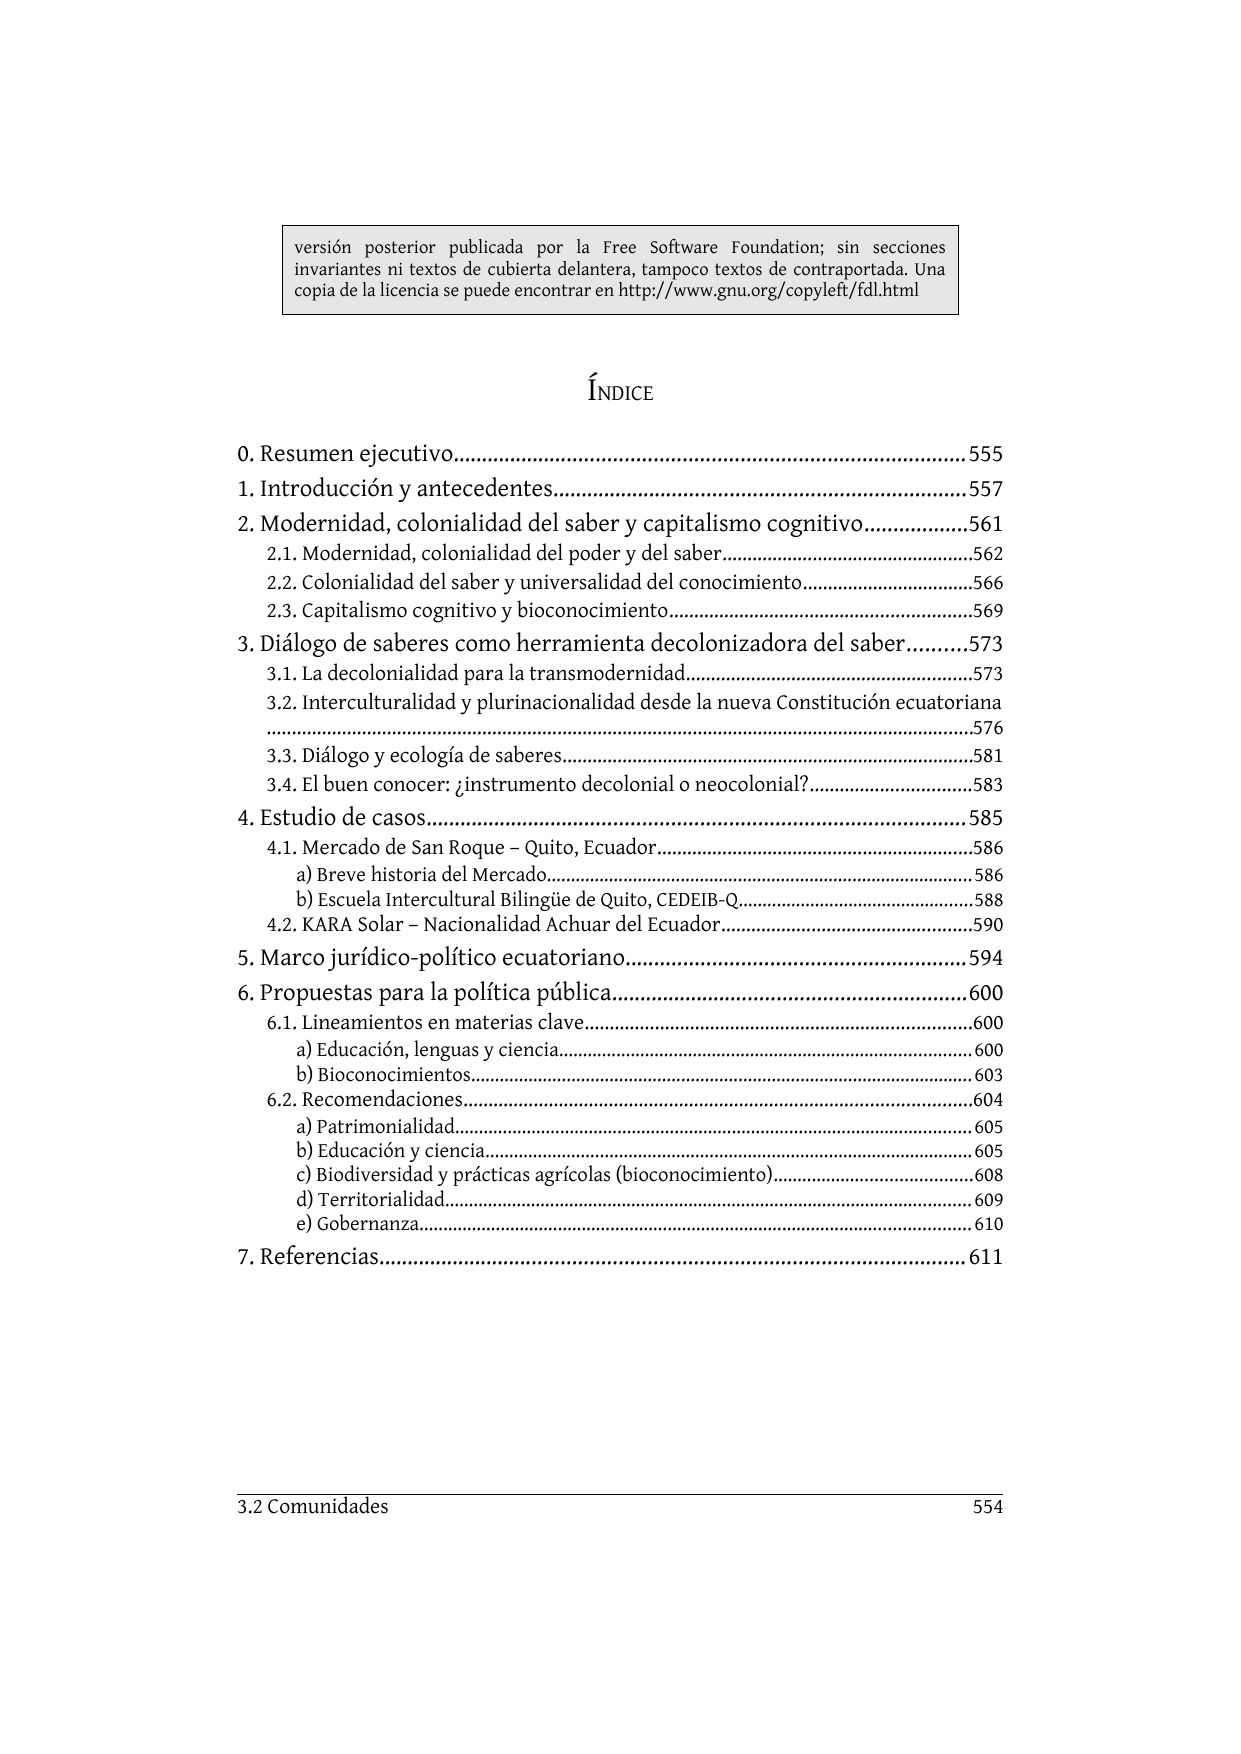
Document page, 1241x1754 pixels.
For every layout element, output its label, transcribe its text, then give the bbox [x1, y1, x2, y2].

text 6. Propuestas para la política pública 600 [237, 978, 1003, 1007]
text 6.1. Lineamientos en materias clave 600 [266, 1010, 1003, 1036]
text 2. Modernidad, colonialidad del saber y capitalismo cognitivo 561 [237, 510, 1003, 539]
text 4.1. Mercado de San Roque – Quito, Ecuador 586 [266, 835, 1003, 861]
text 7. Referencias 611 [237, 1242, 1003, 1271]
text 1. Introducción y antecedentes 557 [237, 475, 1003, 504]
text 4.2. KARA Solar – Nacionalidad Achuar del Ecuador 590 [266, 912, 1003, 937]
text 3.3. Diálogo y ecología de saberes 581 [266, 744, 1003, 769]
text 5. Marco jurídico-político ecuatoriano 594 [237, 943, 1003, 972]
text c) Biodiversidad y prácticas agrícolas (bioconocimiento) 608 [296, 1164, 1003, 1188]
text 2.2. Colonialidad del saber y universalidad del conocimiento 566 [266, 570, 1003, 595]
text b) Educación y ciencia 605 [296, 1139, 1003, 1164]
text 2.3. Capitalismo cognitivo y bioconocimiento 569 [266, 598, 1003, 624]
text 3.2. Interculturalidad y plurinacionalidad desde la nueva Constitución ecuatoriana 576 [266, 690, 1003, 741]
text e) Gobernanza 610 [296, 1212, 1003, 1236]
text 0. Resumen ejecutivo 555 [237, 440, 1003, 469]
text 4. Estudio de casos 585 [237, 803, 1003, 832]
text versión posterior publicada por la Free Software Foundation; sin secciones invariantes ni textos de cubierta delantera, tampoco textos de contraportada. Una copia de la licencia se puede encontrar en http://www.gnu.org/copyleft/fdl.html [283, 226, 958, 314]
text d) Territorialidad 609 [296, 1188, 1003, 1212]
text 3.1. La decolonialidad para la transmodernidad 573 [266, 662, 1003, 687]
text 3.4. El buen conocer: ¿instrumento decolonial o neocolonial? 583 [266, 772, 1003, 797]
text a) Breve historia del Mercado 586 [296, 864, 1003, 888]
text a) Educación, lenguas y ciencia 600 [296, 1039, 1003, 1063]
subtitle Índice [237, 371, 1003, 410]
text a) Patrimonialidad 605 [296, 1115, 1003, 1139]
text 2.1. Modernidad, colonialidad del poder y del saber 562 [266, 542, 1003, 567]
text 3. Diálogo de saberes como herramienta decolonizadora del saber 573 [237, 630, 1003, 659]
text b) Escuela Intercultural Bilingüe de Quito, CEDEIB-Q 588 [296, 888, 1003, 912]
text b) Bioconocimientos 603 [296, 1063, 1003, 1087]
text 6.2. Recomendaciones 604 [266, 1087, 1003, 1112]
